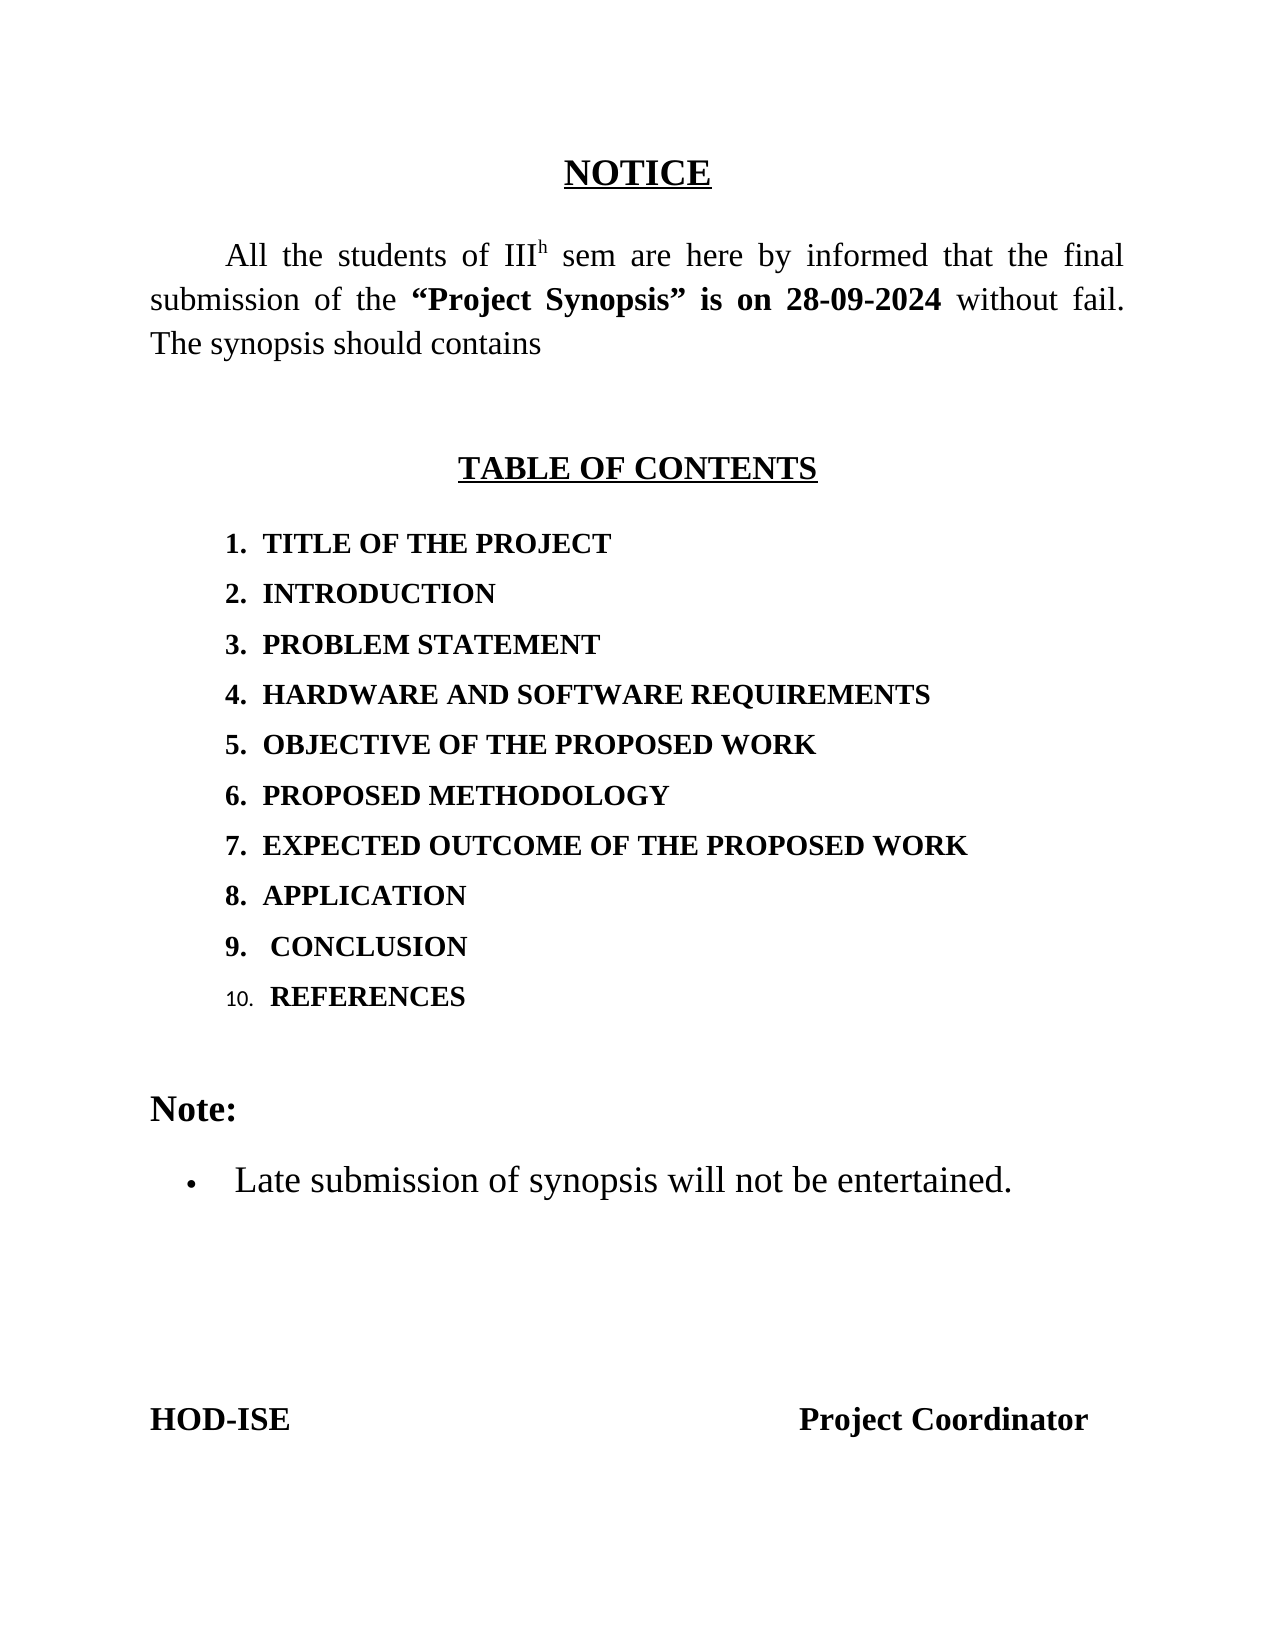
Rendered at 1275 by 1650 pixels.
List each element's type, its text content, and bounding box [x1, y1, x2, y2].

list PROBLEM STATEMENT [225, 627, 1125, 660]
list OBJECTIVE OF THE PROPOSED WORK [225, 727, 1125, 761]
text All the students of IIIh sem are here by informed that the final submission of the “Project Synopsis” is on 28-09-2024 without fail. The synopsis should contains [150, 236, 1125, 362]
text Note: [150, 1087, 1125, 1130]
text TABLE OF CONTENTS [150, 448, 1125, 486]
list HARDWARE AND SOFTWARE REQUIREMENTS [225, 677, 1125, 711]
list INTRODUCTION [225, 577, 1125, 610]
list TITLE OF THE PROJECT [225, 526, 1125, 560]
list Late submission of synopsis will not be entertained. [187, 1157, 1125, 1200]
list REFERENCES [225, 979, 1125, 1013]
text HOD-ISE Project Coordinator [150, 1399, 1125, 1438]
list CONCLUSION [225, 929, 1125, 962]
list APPLICATION [225, 878, 1125, 912]
list PROPOSED METHODOLOGY [225, 778, 1125, 811]
list EXPECTED OUTCOME OF THE PROPOSED WORK [225, 828, 1125, 862]
text NOTICE [150, 150, 1125, 193]
